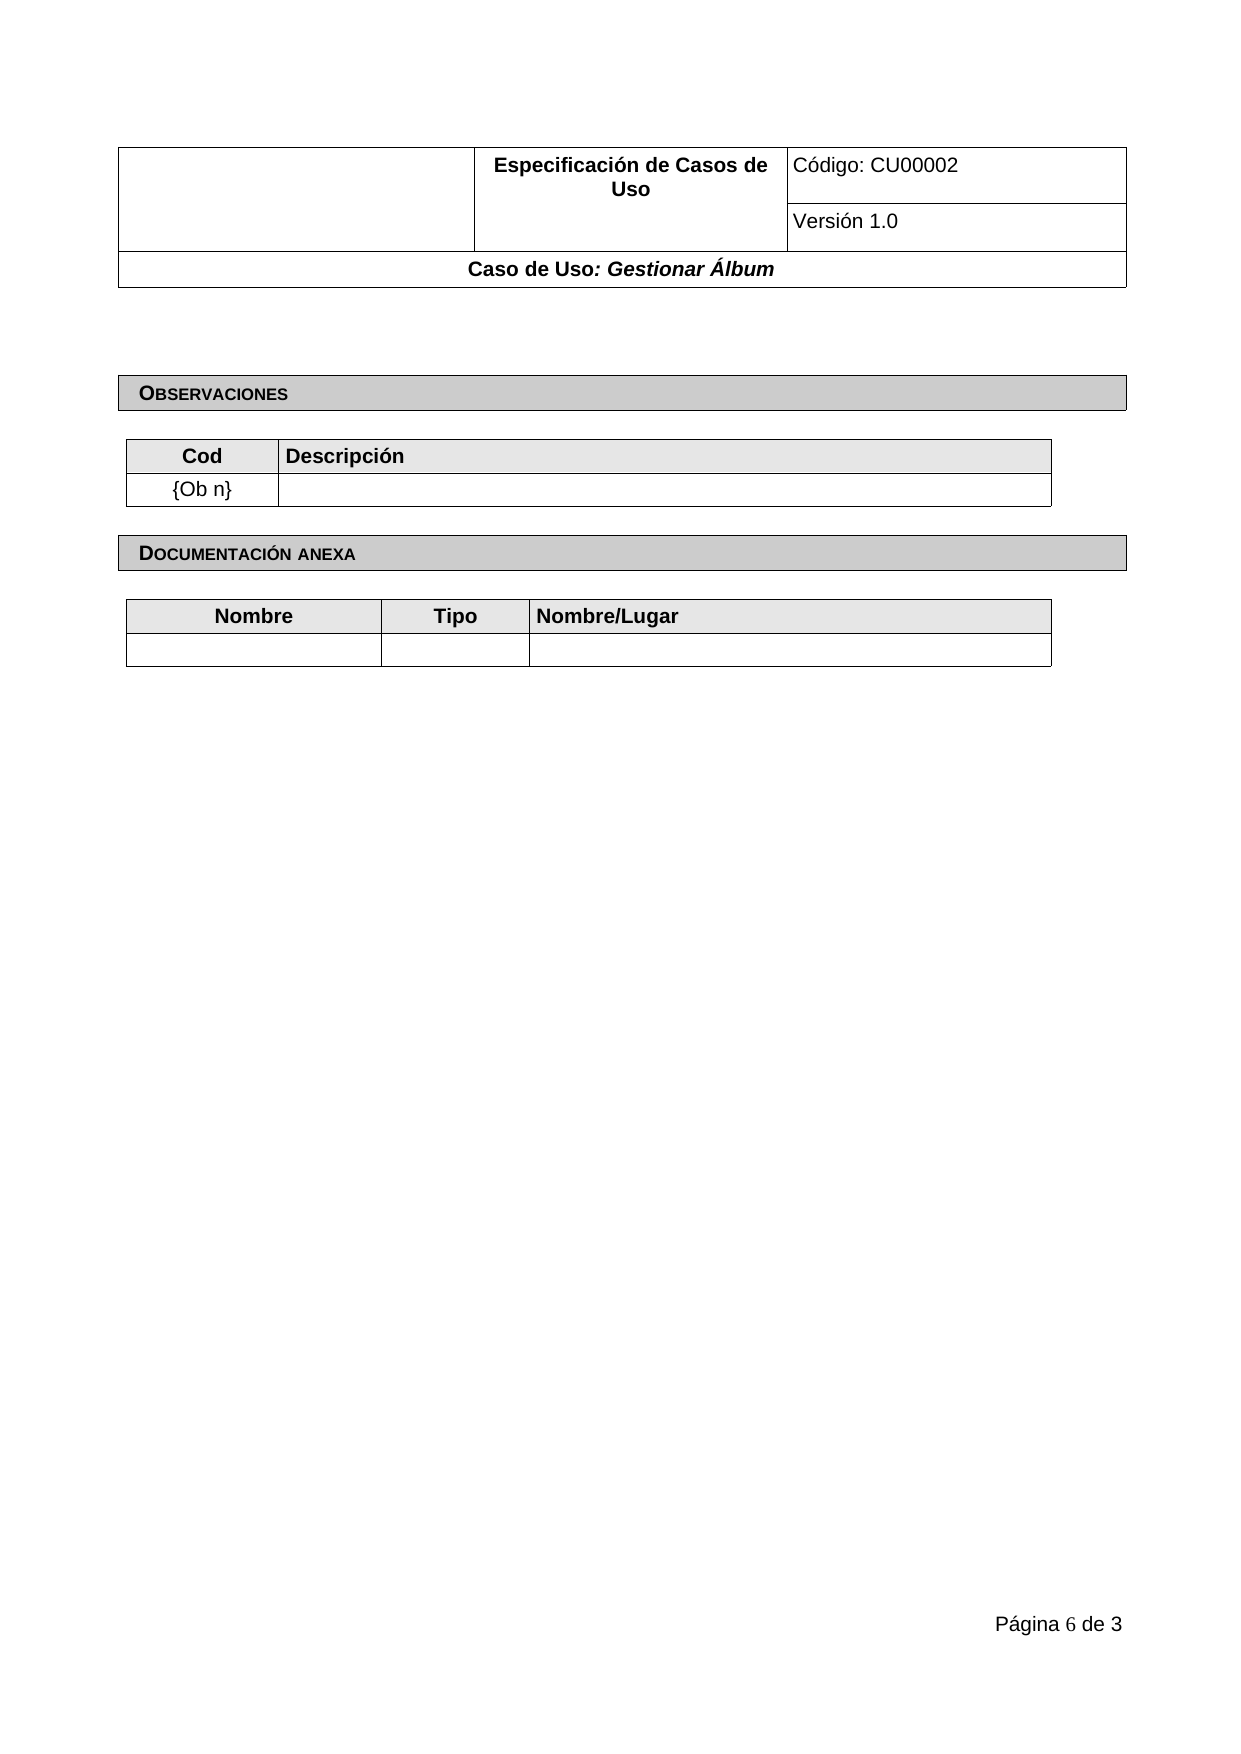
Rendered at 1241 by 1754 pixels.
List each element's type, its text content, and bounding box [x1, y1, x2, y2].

table_cell [530, 634, 1051, 666]
table_header Nombre [127, 600, 381, 633]
table_header Documentación anexa [119, 536, 1126, 570]
table_header Descripción [279, 440, 1051, 472]
table_cell {Ob n} [127, 474, 278, 506]
table_cell [279, 474, 1051, 506]
table_header Tipo [382, 600, 529, 633]
table_cell [127, 634, 381, 666]
table_header Nombre/Lugar [530, 600, 1051, 633]
table_cell [382, 634, 529, 666]
table_header Cod [127, 440, 278, 472]
table_header Observaciones [119, 376, 1126, 410]
